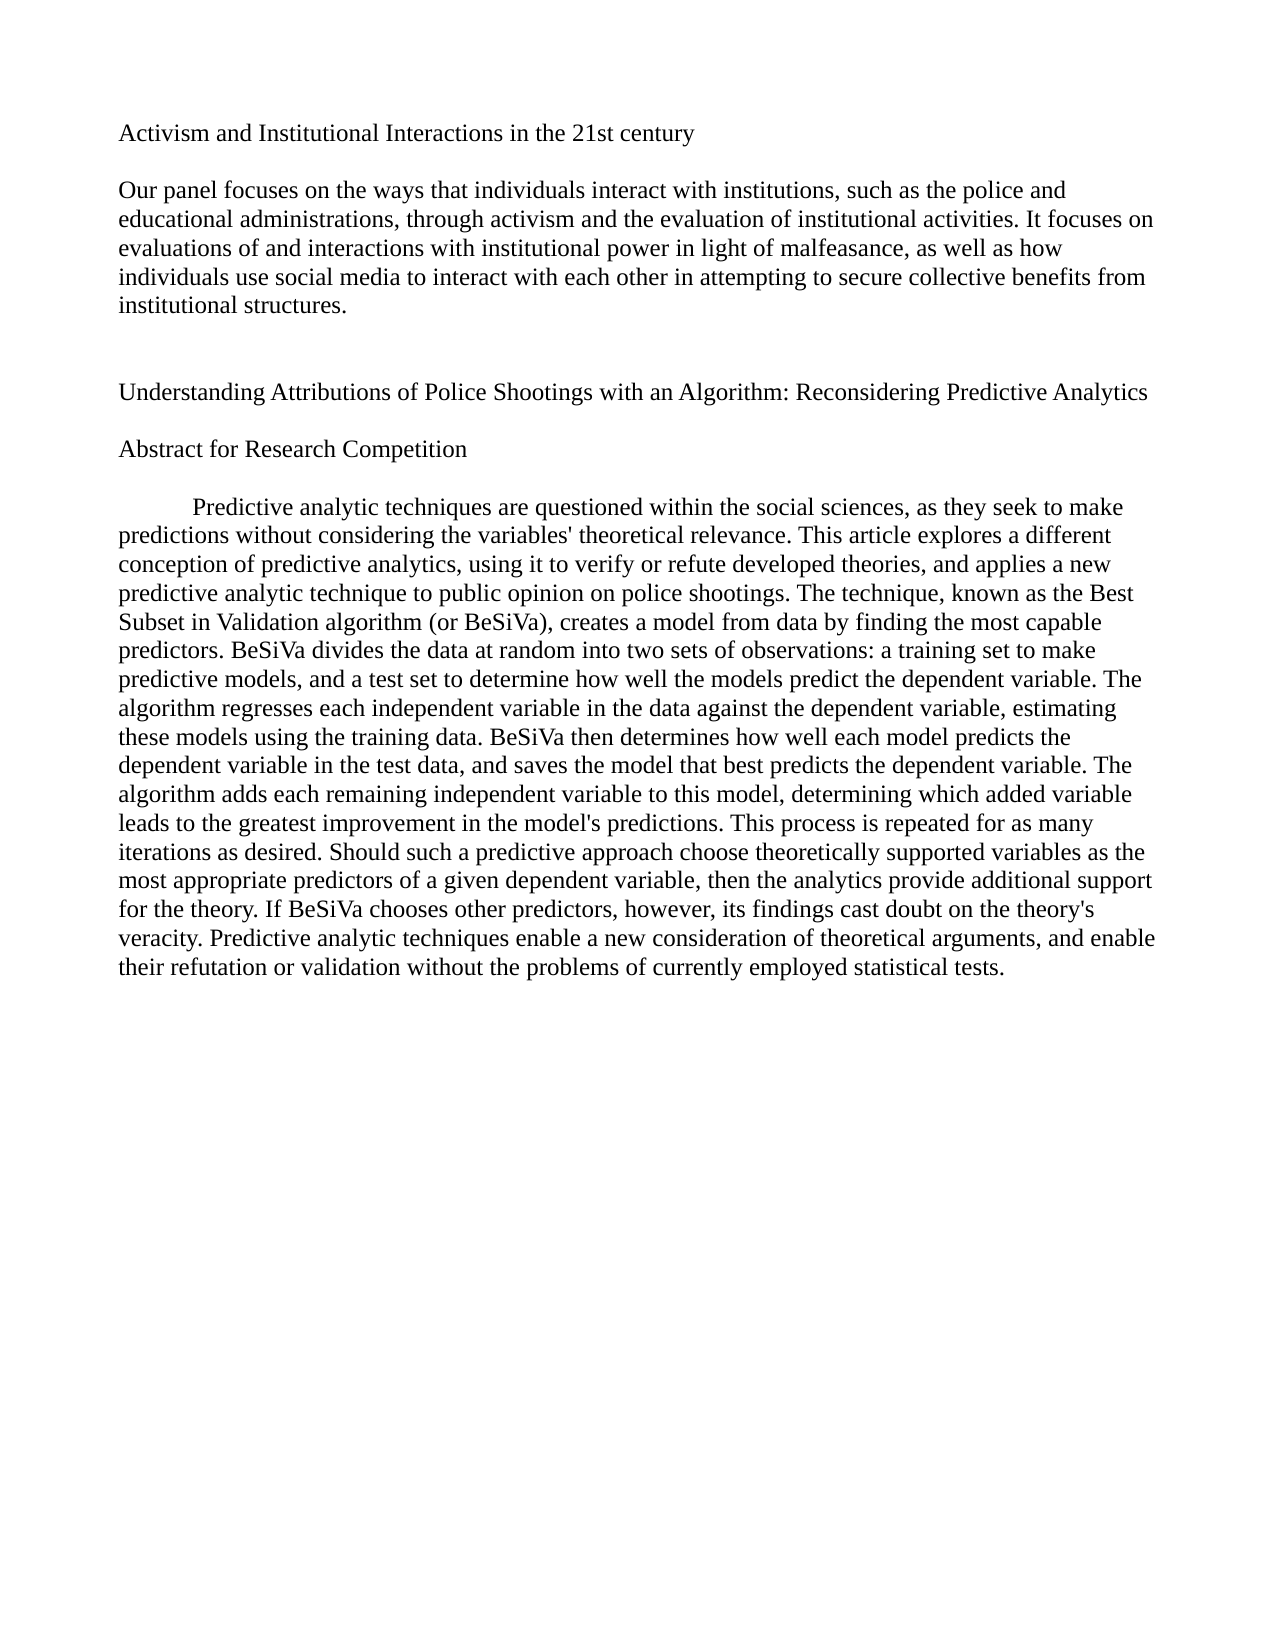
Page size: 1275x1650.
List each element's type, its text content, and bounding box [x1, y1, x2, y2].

text Predictive analytic techniques are questioned within the social sciences, as they seek to make predictions without considering the variables' theoretical relevance. This article explores a different conception of predictive analytics, using it to verify or refute developed theories, and applies a new predictive analytic technique to public opinion on police shootings. The technique, known as the Best Subset in Validation algorithm (or BeSiVa), creates a model from data by finding the most capable predictors. BeSiVa divides the data at random into two sets of observations: a training set to make predictive models, and a test set to determine how well the models predict the dependent variable. The algorithm regresses each independent variable in the data against the dependent variable, estimating these models using the training data. BeSiVa then determines how well each model predicts the dependent variable in the test data, and saves the model that best predicts the dependent variable. The algorithm adds each remaining independent variable to this model, determining which added variable leads to the greatest improvement in the model's predictions. This process is repeated for as many iterations as desired. Should such a predictive approach choose theoretically supported variables as the most appropriate predictors of a given dependent variable, then the analytics provide additional support for the theory. If BeSiVa chooses other predictors, however, its findings cast doubt on the theory's veracity. Predictive analytic techniques enable a new consideration of theoretical arguments, and enable their refutation or validation without the problems of currently employed statistical tests. [118, 492, 1157, 981]
text Activism and Institutional Interactions in the 21st century Our panel focuses on the ways that individuals interact with institutions, such as the police and educational administrations, through activism and the evaluation of institutional activities. It focuses on evaluations of and interactions with institutional power in light of malfeasance, as well as how individuals use social media to interact with each other in attempting to secure collective benefits from institutional structures. Understanding Attributions of Police Shootings with an Algorithm: Reconsidering Predictive Analytics [118, 118, 1157, 406]
text Abstract for Research Competition [118, 434, 1157, 463]
